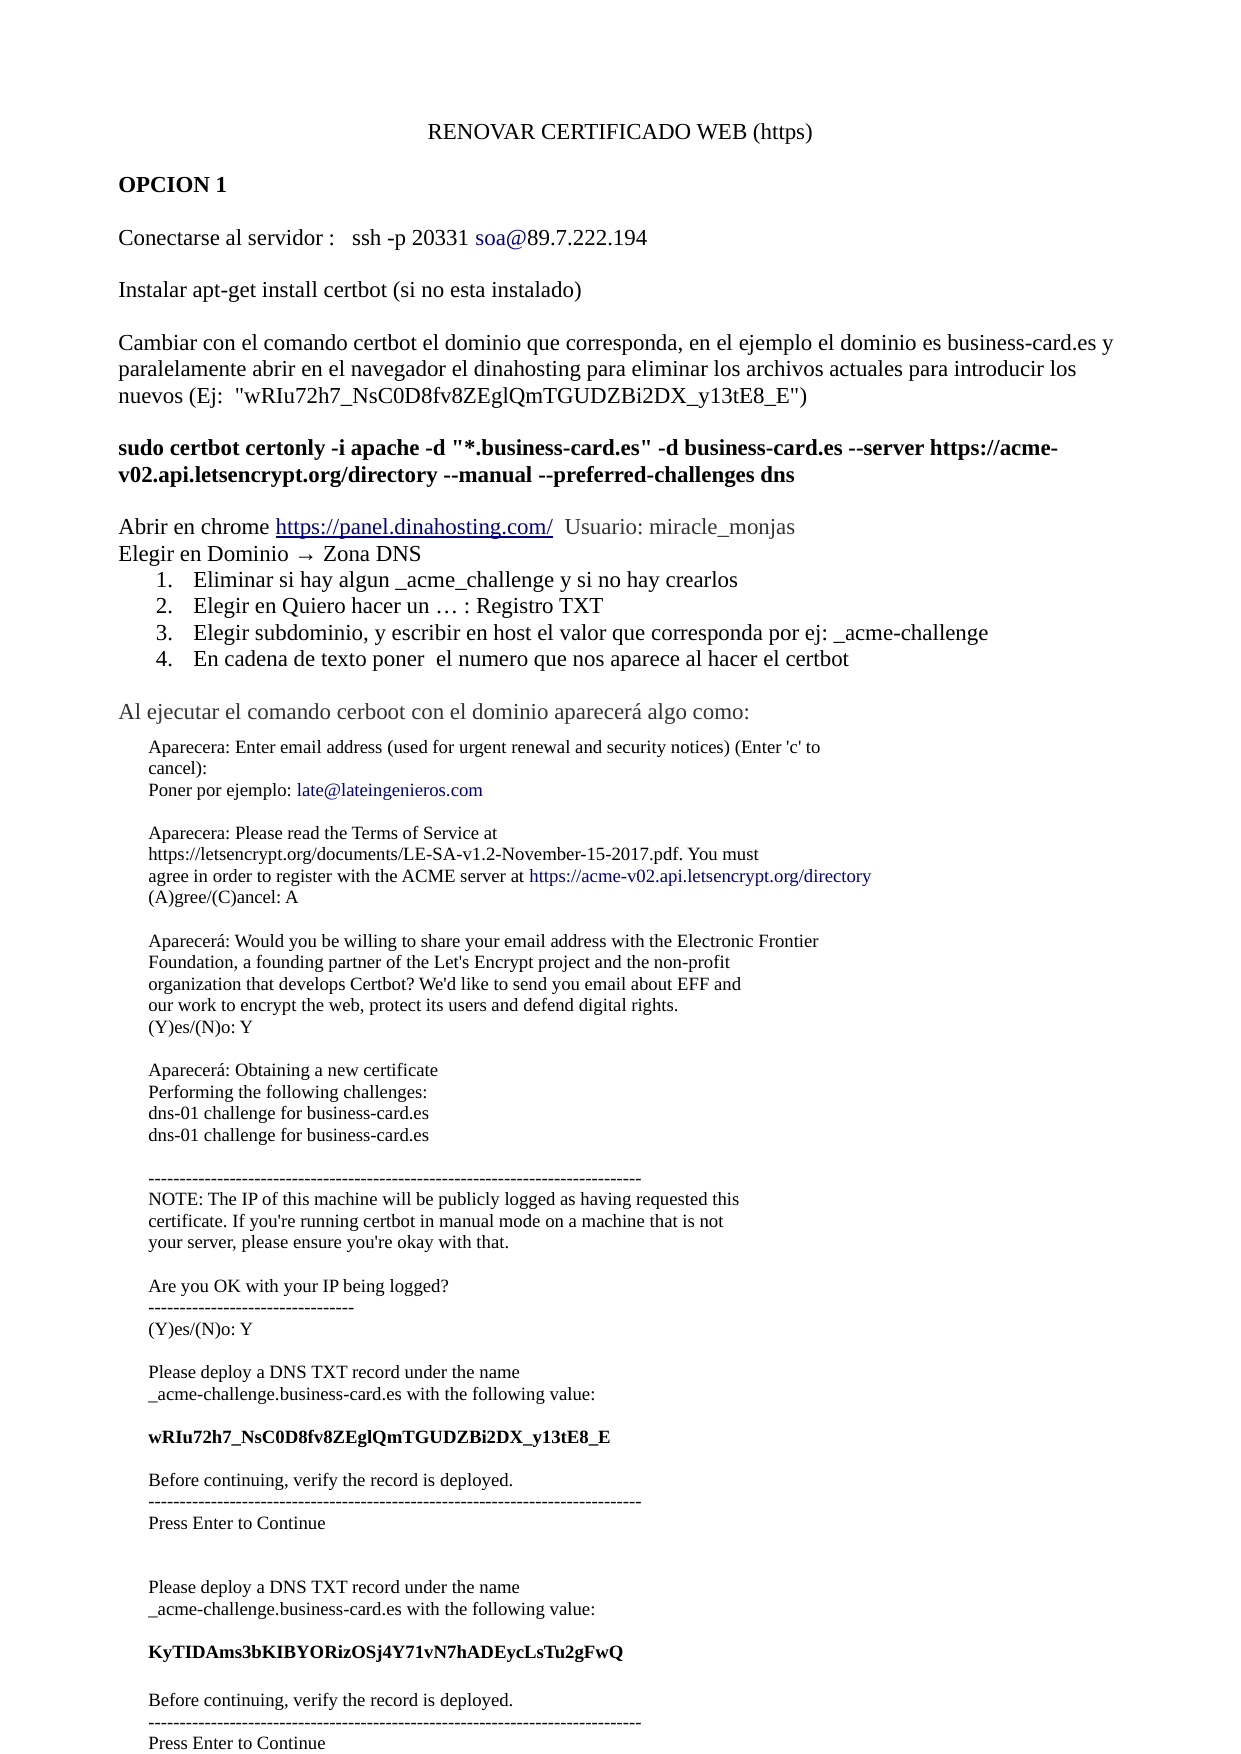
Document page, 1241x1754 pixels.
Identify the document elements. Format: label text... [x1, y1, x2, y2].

text sudo certbot certonly -i apache -d "*.business-card.es" -d business-card.es --server https://acme-v02.api.letsencrypt.org/directory --manual --preferred-challenges dns [118, 434, 1122, 487]
text Al ejecutar el comando cerboot con el dominio aparecerá algo como: [118, 698, 1122, 724]
text OPCION 1 [118, 171, 1122, 197]
text Elegir en Dominio → Zona DNS [118, 540, 1122, 566]
text Instalar apt-get install certbot (si no esta instalado) [118, 276, 1122, 303]
list En cadena de texto poner el numero que nos aparece al hacer el certbot [156, 645, 1122, 672]
list Eliminar si hay algun _acme_challenge y si no hay crearlos [156, 566, 1122, 592]
text Conectarse al servidor : ssh -p 20331 soa@89.7.222.194 [118, 223, 1122, 250]
text Cambiar con el comando certbot el dominio que corresponda, en el ejemplo el dominio es business-card.es y paralelamente abrir en el navegador el dinahosting para eliminar los archivos actuales para introducir los nuevos (Ej: "wRIu72h7_NsC0D8fv8ZEglQmTGUDZBi2DX_y13tE8_E") [118, 329, 1122, 408]
text Abrir en chrome https://panel.dinahosting.com/ Usuario: miracle_monjas [118, 513, 1122, 540]
list Elegir subdominio, y escribir en host el valor que corresponda por ej: _acme-challenge [156, 619, 1122, 645]
text RENOVAR CERTIFICADO WEB (https) [118, 118, 1122, 144]
list Elegir en Quiero hacer un … : Registro TXT [156, 592, 1122, 619]
